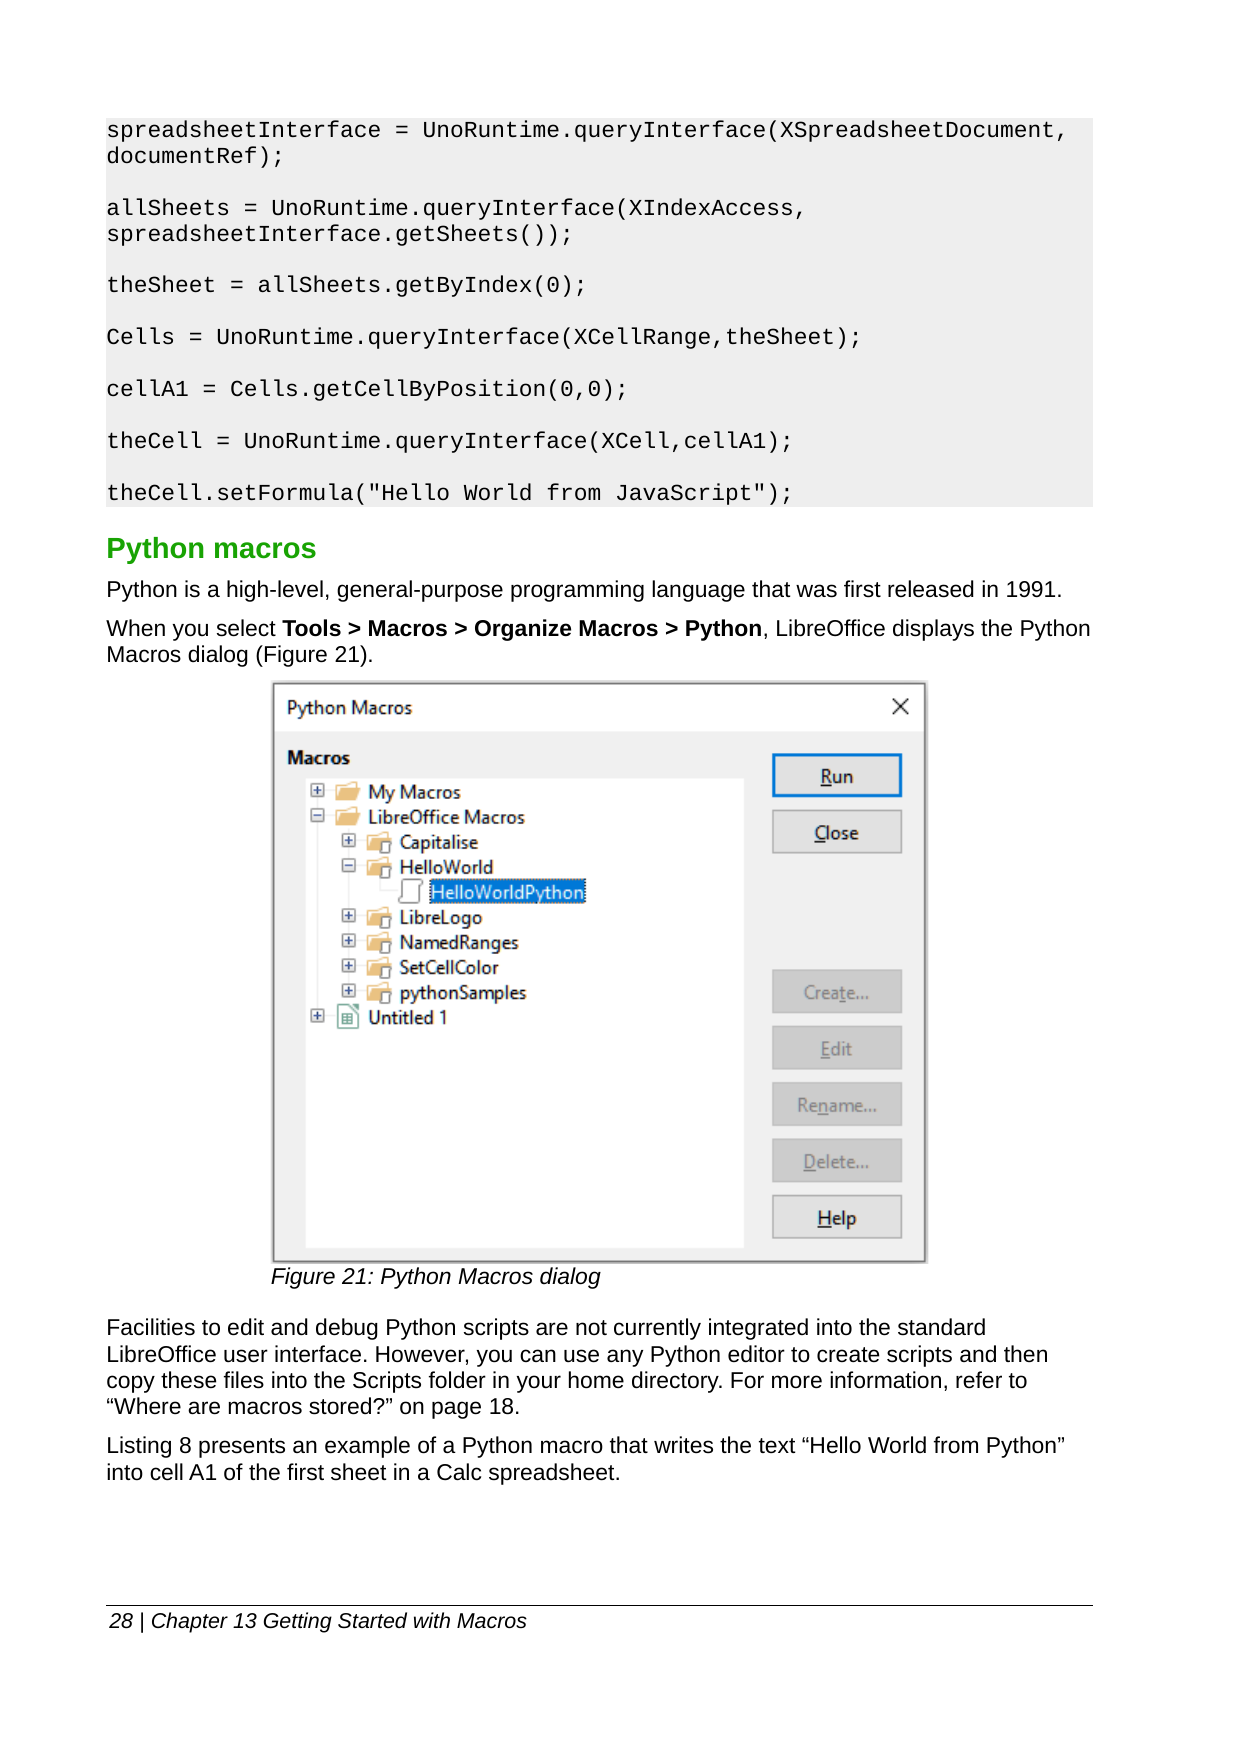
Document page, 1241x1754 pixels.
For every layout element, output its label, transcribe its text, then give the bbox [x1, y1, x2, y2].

text Python is a high-level, general-purpose programming language that was first released in 1991. [106, 576, 1093, 602]
text When you select Tools > Macros > Organize Macros > Python, LibreOffice displays the Python Macros dialog (Figure 21). [106, 615, 1093, 668]
subtitle Python macros [106, 531, 1093, 564]
text Facilities to edit and debug Python scripts are not currently integrated into the standard LibreOffice user interface. However, you can use any Python editor to create scripts and then copy these files into the Scripts folder in your home directory. For more information, refer to “Where are macros stored?” on page 18. [106, 1314, 1093, 1419]
picture [270, 680, 929, 1264]
text Listing 8 presents an example of a Python macro that writes the text “Hello World from Python” into cell A1 of the first sheet in a Calc spreadsheet. [106, 1432, 1093, 1485]
text Figure 21: Python Macros dialog [271, 1264, 928, 1289]
text spreadsheetInterface = UnoRuntime.queryInterface(XSpreadsheetDocument, documentRef); allSheets = UnoRuntime.queryInterface(XIndexAccess, spreadsheetInterface.getSheets()); theSheet = allSheets.getByIndex(0); Cells = UnoRuntime.queryInterface(XCellRange,theSheet); cellA1 = Cells.getCellByPosition(0,0); theCell = UnoRuntime.queryInterface(XCell,cellA1); theCell.setFormula("Hello World from JavaScript"); [106, 118, 1093, 507]
